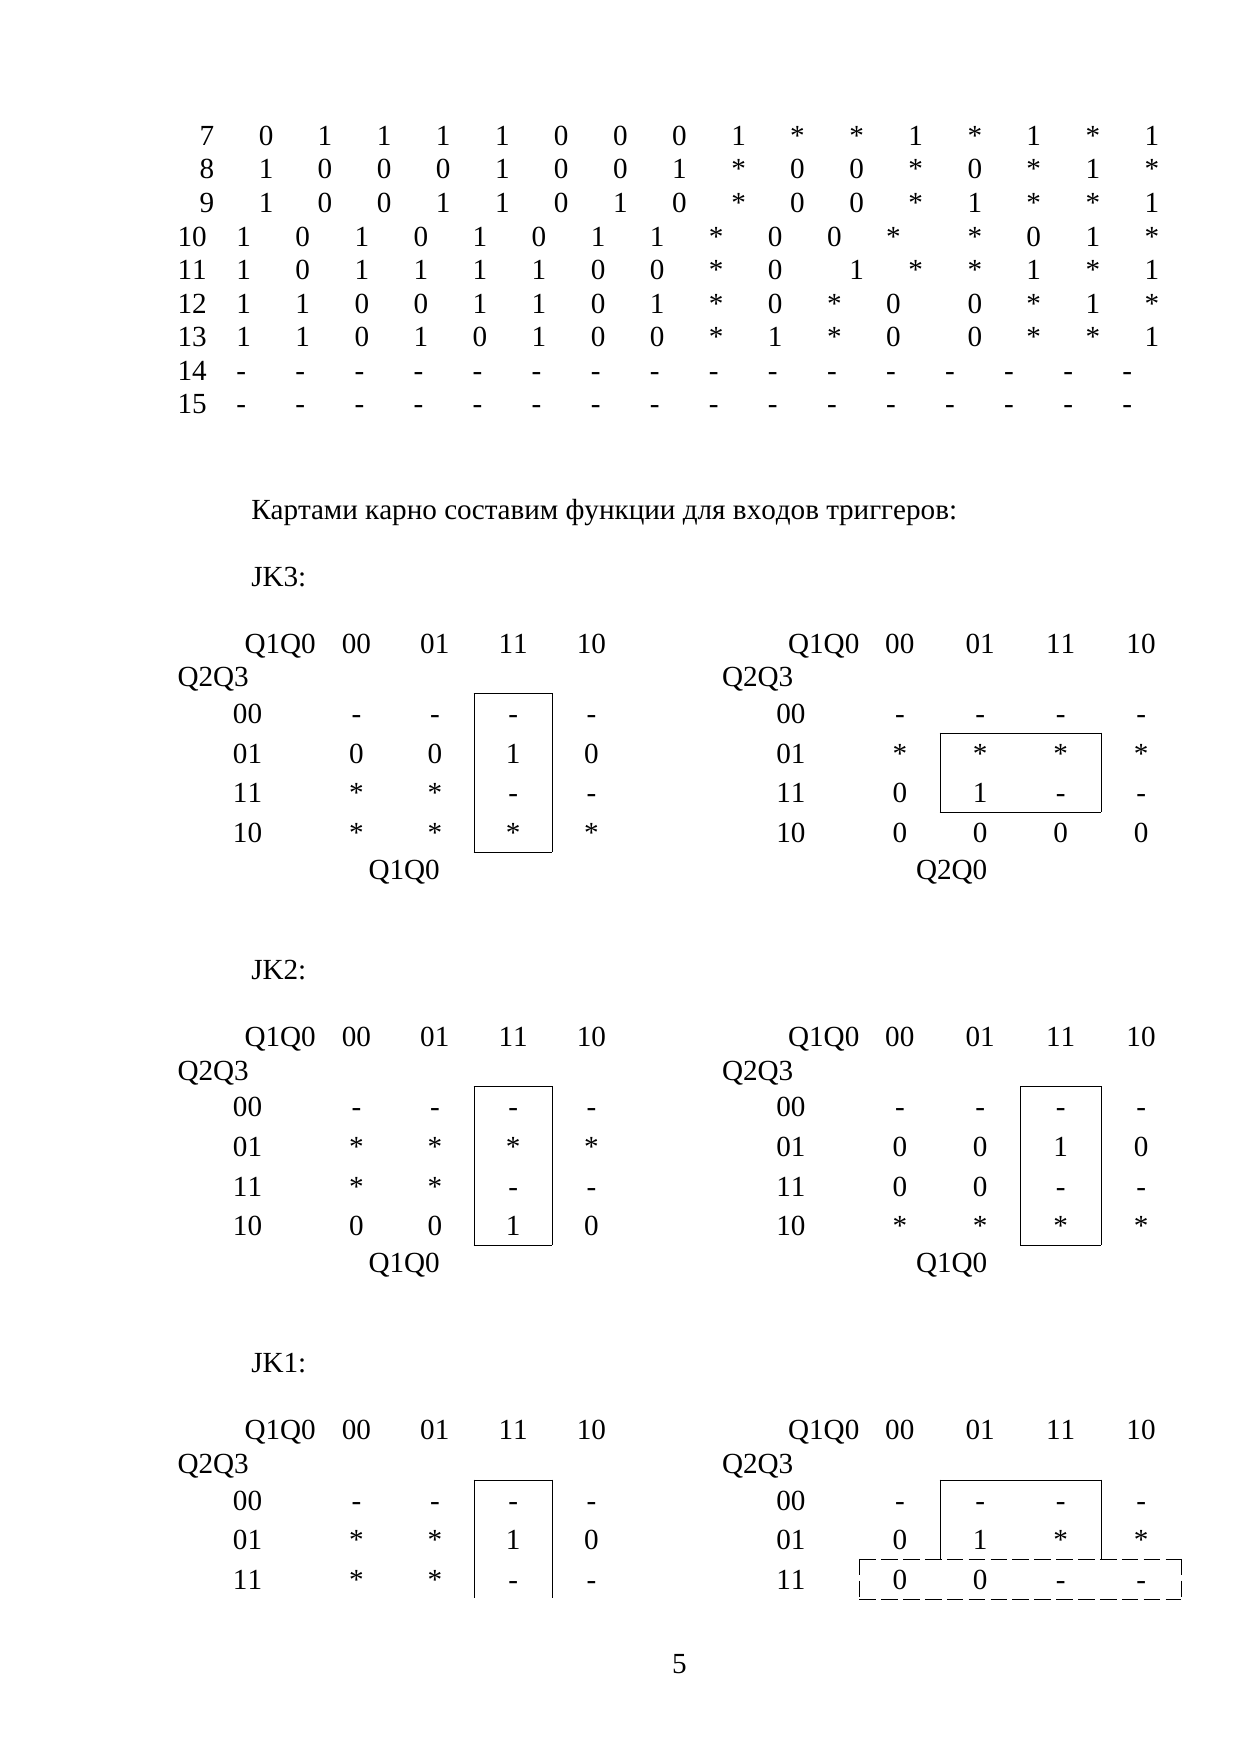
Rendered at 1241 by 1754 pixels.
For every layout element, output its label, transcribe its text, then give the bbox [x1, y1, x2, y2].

table_cell 0 [859, 812, 940, 852]
table_cell * [768, 118, 827, 152]
table_header 00 [859, 1413, 940, 1479]
table_cell [630, 812, 722, 852]
table_cell 1 [650, 286, 709, 319]
table_cell 01 [177, 1519, 317, 1559]
table_cell * [1004, 152, 1063, 185]
table_cell * [709, 219, 768, 252]
table_cell * [945, 219, 1004, 252]
table_cell * [945, 252, 1004, 286]
table_header 01 [940, 1413, 1020, 1479]
table_cell - [553, 773, 630, 812]
table_cell * [1004, 185, 1063, 219]
table_cell - [768, 353, 827, 386]
table_cell 0 [531, 152, 591, 185]
table_cell * [827, 319, 886, 353]
table_cell * [940, 1205, 1020, 1245]
table_cell * [317, 773, 395, 812]
table_cell * [709, 286, 768, 319]
table_header [630, 626, 722, 693]
table_cell - [317, 693, 395, 733]
table_cell - [1101, 693, 1181, 733]
table_cell * [827, 118, 886, 152]
table_cell 0 [553, 1205, 630, 1245]
table_cell 1 [354, 252, 413, 286]
table_cell * [709, 185, 768, 219]
table_cell - [1021, 1087, 1101, 1126]
table_cell 0 [945, 152, 1004, 185]
table_header 01 [940, 626, 1020, 693]
table_cell 0 [295, 252, 354, 286]
table_cell 1 [1021, 1126, 1101, 1166]
table_cell 0 [531, 219, 591, 252]
table_cell 11 [722, 1559, 859, 1598]
table_cell 0 [295, 152, 354, 185]
table_cell 0 [650, 252, 709, 286]
table_cell 01 [722, 733, 859, 772]
table_cell 0 [1102, 1126, 1181, 1166]
table_cell - [475, 773, 552, 812]
table_cell - [1122, 353, 1181, 386]
table_header Q1Q0 Q2Q3 [177, 1019, 317, 1086]
table_cell 1 [1004, 118, 1063, 152]
table_cell * [709, 152, 768, 185]
table_cell 0 [395, 1205, 474, 1245]
table_cell - [859, 1480, 940, 1519]
table_cell 00 [722, 693, 859, 733]
table_cell [630, 852, 722, 885]
table_cell - [475, 1166, 552, 1205]
table_cell 1 [1004, 252, 1063, 286]
table_header 11 [1020, 626, 1101, 693]
table_cell 1 [473, 152, 531, 185]
table_cell 1 [236, 286, 295, 319]
table_cell - [827, 353, 886, 386]
table_cell - [531, 353, 591, 386]
table_cell - [941, 1481, 1020, 1519]
table_cell - [295, 386, 354, 425]
table_cell - [827, 386, 886, 425]
table_cell 10 [722, 812, 859, 852]
table_header Q1Q0 Q2Q3 [177, 626, 317, 693]
table_cell 0 [886, 286, 945, 319]
table_cell 10 [177, 219, 236, 252]
table_cell 01 [177, 1126, 317, 1166]
table_cell - [709, 353, 768, 386]
table_cell - [473, 386, 531, 425]
table_cell 1 [945, 185, 1004, 219]
table_cell 1 [1122, 319, 1181, 353]
table_cell - [475, 1559, 552, 1598]
table_cell - [1020, 693, 1101, 733]
table_cell 1 [531, 286, 591, 319]
table_cell 0 [945, 286, 1004, 319]
table_cell * [1122, 152, 1181, 185]
table_cell - [553, 1086, 630, 1126]
table_cell * [1122, 219, 1181, 252]
table_cell Q1Q0 [177, 1245, 630, 1278]
table_cell 0 [768, 152, 827, 185]
table_header 00 [317, 626, 395, 693]
table_cell 0 [827, 219, 886, 252]
table_cell 00 [722, 1480, 859, 1519]
table_cell 0 [354, 152, 413, 185]
table_cell 0 [413, 152, 472, 185]
table_header 01 [395, 1413, 474, 1479]
table_cell 0 [395, 733, 474, 772]
table_cell 1 [473, 185, 531, 219]
table_cell 1 [941, 1519, 1020, 1559]
table_cell 1 [1063, 286, 1122, 319]
table_cell 0 [591, 252, 649, 286]
table_cell [630, 693, 722, 733]
table_cell 10 [177, 1205, 317, 1245]
table_cell - [295, 353, 354, 386]
table_cell - [1004, 353, 1063, 386]
table_cell 0 [859, 1559, 940, 1598]
table_cell 1 [1063, 219, 1122, 252]
table_cell 1 [475, 1205, 552, 1245]
table_cell - [395, 1480, 474, 1519]
table_cell - [236, 386, 295, 425]
table_cell 1 [236, 219, 295, 252]
table_cell [630, 1126, 722, 1166]
table_cell - [591, 353, 649, 386]
table_header 10 [1101, 626, 1181, 693]
text JK2: [177, 952, 1181, 986]
table_header 11 [1020, 1413, 1101, 1479]
table_cell 0 [859, 1166, 940, 1205]
table_header Q1Q0 Q2Q3 [177, 1413, 317, 1479]
table_cell 0 [859, 773, 940, 812]
table_cell 00 [177, 1480, 317, 1519]
table_header 11 [474, 626, 552, 693]
table_cell - [473, 353, 531, 386]
table_cell 0 [945, 319, 1004, 353]
table_cell 1 [886, 118, 945, 152]
table_cell 11 [177, 1166, 317, 1205]
table_cell * [1021, 1205, 1101, 1245]
table_cell - [886, 353, 945, 386]
table_cell * [1004, 319, 1063, 353]
table_cell 9 [177, 185, 236, 219]
table_cell * [475, 812, 552, 852]
table_cell * [886, 185, 945, 219]
table_cell - [1020, 773, 1101, 812]
table_cell 1 [475, 1519, 552, 1559]
table_cell * [395, 1519, 474, 1559]
table_cell * [1122, 286, 1181, 319]
table_cell * [1063, 185, 1122, 219]
table_cell - [1020, 1481, 1101, 1519]
table_cell - [940, 1086, 1020, 1126]
table_cell Q1Q0 [722, 1245, 1181, 1278]
table_cell - [413, 386, 472, 425]
table_cell - [553, 1559, 630, 1598]
table_cell - [553, 1480, 630, 1519]
table_cell 1 [236, 152, 295, 185]
table_cell 11 [722, 1166, 859, 1205]
table_header [630, 1019, 722, 1086]
table_header 00 [317, 1413, 395, 1479]
table_cell 0 [650, 118, 709, 152]
table_cell 01 [722, 1519, 859, 1559]
table_cell 1 [475, 733, 552, 772]
table_cell - [317, 1480, 395, 1519]
table_cell 0 [591, 286, 649, 319]
table_cell - [1122, 386, 1181, 425]
table_cell - [1020, 1559, 1101, 1598]
table_cell 0 [940, 1126, 1020, 1166]
table_cell - [1063, 353, 1122, 386]
table_cell * [395, 1126, 474, 1166]
table_cell 1 [1122, 252, 1181, 286]
table_cell 0 [295, 219, 354, 252]
table_cell 7 [177, 118, 236, 152]
table_cell * [1102, 1205, 1181, 1245]
table_cell 0 [473, 319, 531, 353]
table_cell - [768, 386, 827, 425]
table_cell Q1Q0 [177, 852, 630, 885]
table_cell 10 [177, 812, 317, 852]
table_cell 0 [940, 1166, 1020, 1205]
table_cell - [413, 353, 472, 386]
table_cell 01 [722, 1126, 859, 1166]
table_header Q1Q0 Q2Q3 [722, 1019, 859, 1086]
table_cell [630, 733, 722, 772]
table_cell [630, 1480, 722, 1519]
table_cell * [1102, 733, 1181, 772]
table_cell 0 [768, 286, 827, 319]
table_cell - [886, 386, 945, 425]
table_cell 0 [413, 219, 472, 252]
table_header 10 [1101, 1413, 1181, 1479]
table_cell 1 [413, 118, 472, 152]
table_cell - [1102, 1166, 1181, 1205]
table_cell 1 [591, 219, 649, 252]
table_cell 11 [722, 773, 859, 812]
table_cell 0 [650, 319, 709, 353]
table_cell 0 [354, 185, 413, 219]
table_cell 0 [1101, 812, 1181, 852]
table_cell * [317, 1559, 395, 1598]
table_cell 1 [591, 185, 649, 219]
table_cell 8 [177, 152, 236, 185]
table_cell 1 [473, 219, 531, 252]
table_cell 1 [236, 252, 295, 286]
table_cell 0 [768, 219, 827, 252]
table_header 10 [552, 1413, 630, 1479]
table_cell 0 [591, 152, 649, 185]
table_header 01 [395, 1019, 474, 1086]
table_cell - [236, 353, 295, 386]
table_cell * [395, 812, 474, 852]
table_cell 0 [317, 1205, 395, 1245]
table_cell 0 [236, 118, 295, 152]
table_cell * [886, 219, 945, 252]
table_header [630, 1413, 722, 1479]
table_cell * [317, 1126, 395, 1166]
table_cell 1 [473, 118, 531, 152]
table_header 11 [474, 1019, 552, 1086]
table_cell * [475, 1126, 552, 1166]
table_cell - [475, 1087, 552, 1126]
table_cell * [317, 1166, 395, 1205]
table_cell - [553, 1166, 630, 1205]
table_cell 1 [413, 319, 472, 353]
table_cell - [859, 693, 940, 733]
table_cell Q2Q0 [722, 852, 1181, 885]
table_cell - [475, 1481, 552, 1519]
table_cell 0 [354, 286, 413, 319]
table_cell [630, 1519, 722, 1559]
table_cell * [886, 152, 945, 185]
table_header 11 [1020, 1019, 1101, 1086]
table_cell 1 [709, 118, 768, 152]
table_cell - [1102, 1086, 1181, 1126]
table_cell * [317, 812, 395, 852]
table_cell - [591, 386, 649, 425]
table_cell 1 [413, 252, 472, 286]
table_cell - [317, 1086, 395, 1126]
table_cell * [1102, 1519, 1181, 1559]
table_cell 00 [177, 1086, 317, 1126]
table_cell 1 [473, 252, 531, 286]
text JK1: [177, 1345, 1181, 1379]
table_cell 1 [295, 319, 354, 353]
table_cell 00 [722, 1086, 859, 1126]
table_header 00 [859, 626, 940, 693]
text Картами карно составим функции для входов триггеров: [177, 492, 1181, 526]
table_header 10 [552, 1019, 630, 1086]
table_cell * [709, 252, 768, 286]
table_cell [630, 1086, 722, 1126]
table_cell 0 [413, 286, 472, 319]
table_cell 11 [177, 1559, 317, 1598]
table_cell * [859, 1205, 940, 1245]
table_cell 11 [177, 773, 317, 812]
table_cell 13 [177, 319, 236, 353]
table_cell 0 [354, 319, 413, 353]
table_cell * [941, 734, 1020, 772]
table_cell 0 [886, 319, 945, 353]
table_cell 1 [827, 252, 886, 286]
table_cell - [531, 386, 591, 425]
table_header 01 [940, 1019, 1020, 1086]
table_cell 1 [1122, 118, 1181, 152]
table_cell [630, 1245, 722, 1278]
table_cell 1 [531, 319, 591, 353]
table_header 00 [317, 1019, 395, 1086]
table_cell * [827, 286, 886, 319]
table_cell 1 [473, 286, 531, 319]
table_cell 15 [177, 386, 236, 425]
table_cell * [553, 812, 630, 852]
table_header 10 [552, 626, 630, 693]
table_cell [630, 1205, 722, 1245]
table_cell 1 [236, 319, 295, 353]
table_cell 1 [295, 286, 354, 319]
table_cell 1 [413, 185, 472, 219]
table_cell [630, 1559, 722, 1598]
table_cell 0 [940, 813, 1020, 852]
table_cell 1 [236, 185, 295, 219]
table_cell [630, 1166, 722, 1205]
table_cell 11 [177, 252, 236, 286]
table_cell - [709, 386, 768, 425]
table_cell * [1020, 734, 1101, 772]
table_cell 0 [591, 118, 649, 152]
table_cell 14 [177, 353, 236, 386]
table_cell 0 [317, 733, 395, 772]
table_header 00 [859, 1019, 940, 1086]
table_cell 0 [768, 185, 827, 219]
table_cell * [1020, 1519, 1101, 1559]
table_header Q1Q0 Q2Q3 [722, 626, 859, 693]
table_cell 1 [531, 252, 591, 286]
table_cell 0 [940, 1559, 1020, 1598]
table_cell 00 [177, 693, 317, 733]
table_cell - [1004, 386, 1063, 425]
table_cell * [1004, 286, 1063, 319]
table_cell - [945, 386, 1004, 425]
table_cell 1 [1063, 152, 1122, 185]
table_cell 0 [859, 1519, 940, 1559]
table_cell 01 [177, 733, 317, 772]
table_cell 1 [354, 219, 413, 252]
table_cell 1 [650, 219, 709, 252]
text JK3: [177, 559, 1181, 592]
table_header Q1Q0 Q2Q3 [722, 1413, 859, 1479]
table_cell - [395, 693, 474, 733]
table_cell 0 [827, 152, 886, 185]
table_cell * [945, 118, 1004, 152]
table_cell - [1021, 1166, 1101, 1205]
table_cell - [1102, 1480, 1181, 1519]
table_cell - [650, 353, 709, 386]
table_cell - [354, 386, 413, 425]
table_cell - [945, 353, 1004, 386]
table_cell - [859, 1086, 940, 1126]
table_cell - [395, 1086, 474, 1126]
table_cell 0 [827, 185, 886, 219]
table_cell 0 [591, 319, 649, 353]
table_cell * [395, 1559, 474, 1598]
table_header 11 [474, 1413, 552, 1479]
table_cell - [553, 693, 630, 733]
table_cell 1 [650, 152, 709, 185]
table_cell 0 [768, 252, 827, 286]
table_cell [630, 773, 722, 812]
table_header 10 [1101, 1019, 1181, 1086]
table_cell * [1063, 118, 1122, 152]
table_cell 1 [768, 319, 827, 353]
table_cell - [650, 386, 709, 425]
table_cell * [1063, 319, 1122, 353]
table_cell - [475, 694, 552, 733]
table_cell 0 [1004, 219, 1063, 252]
table_cell - [940, 693, 1020, 733]
table_cell * [553, 1126, 630, 1166]
table_cell 0 [295, 185, 354, 219]
table_cell * [1063, 252, 1122, 286]
table_cell - [1101, 1559, 1181, 1598]
table_cell 0 [553, 733, 630, 772]
table_cell 1 [295, 118, 354, 152]
table_cell * [395, 1166, 474, 1205]
table_cell - [1102, 773, 1181, 812]
table_cell - [1063, 386, 1122, 425]
table_cell * [317, 1519, 395, 1559]
table_cell * [709, 319, 768, 353]
table_cell 0 [531, 118, 591, 152]
table_cell 1 [941, 773, 1020, 812]
table_header 01 [395, 626, 474, 693]
table_cell 0 [553, 1519, 630, 1559]
table_cell 0 [650, 185, 709, 219]
table_cell * [886, 252, 945, 286]
table_cell - [354, 353, 413, 386]
table_cell * [395, 773, 474, 812]
table_cell 0 [531, 185, 591, 219]
table_cell * [859, 733, 940, 772]
table_cell 1 [1122, 185, 1181, 219]
table_cell 0 [859, 1126, 940, 1166]
table_cell 12 [177, 286, 236, 319]
table_cell 0 [1020, 813, 1101, 852]
table_cell 1 [354, 118, 413, 152]
table_cell 10 [722, 1205, 859, 1245]
